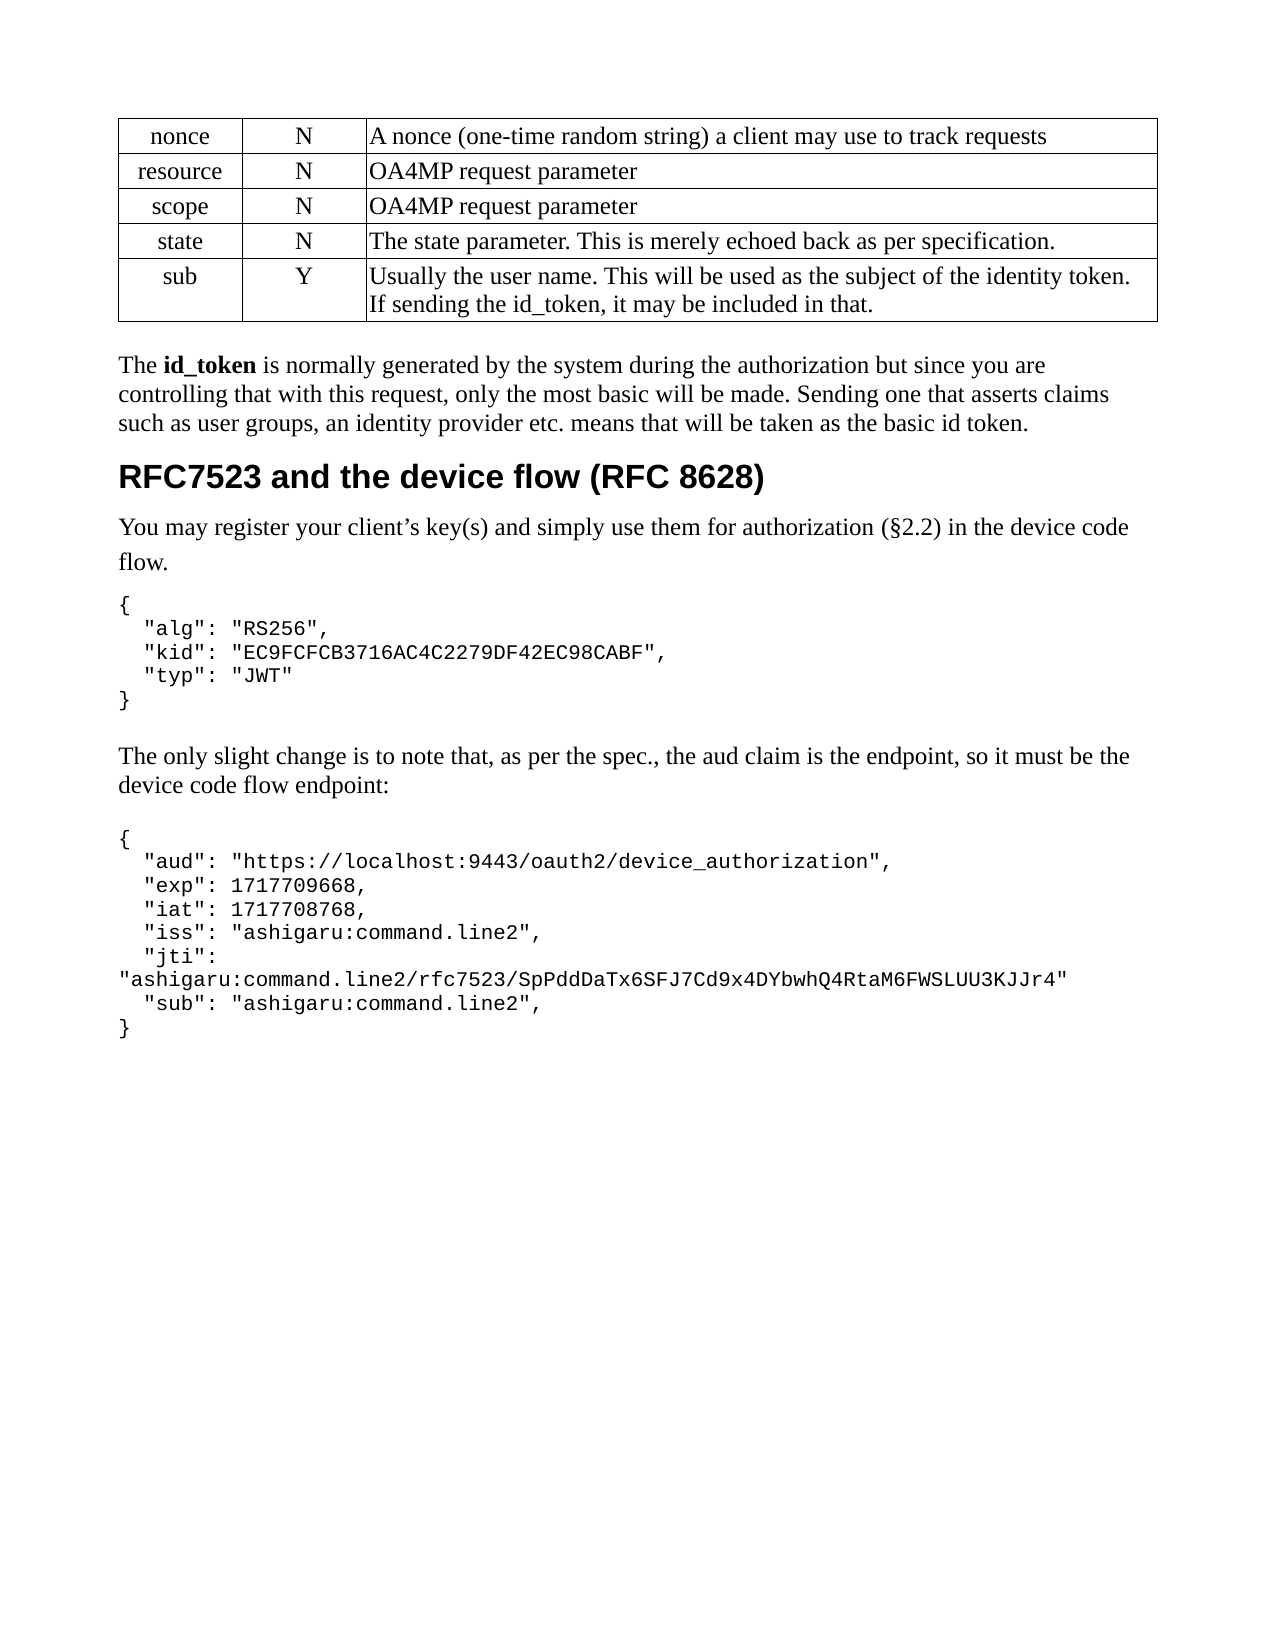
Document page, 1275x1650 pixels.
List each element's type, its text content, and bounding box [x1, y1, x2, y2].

table_cell scope [119, 189, 242, 223]
table_cell Y [243, 259, 366, 321]
table_cell nonce [119, 119, 242, 153]
table_cell N [243, 189, 366, 223]
text { "alg": "RS256", "kid": "EC9FCFCB3716AC4C2279DF42EC98CABF", "typ": "JWT" } [118, 594, 1157, 713]
table_cell Usually the user name. This will be used as the subject of the identity token. If sending the id_token, it may be included in that. [367, 259, 1157, 321]
text { "aud": "https://localhost:9443/oauth2/device_authorization", "exp": 1717709668, "iat": 1717708768, "iss": "ashigaru:command.line2", "jti": "ashigaru:command.line2/rfc7523/SpPddDaTx6SFJ7Cd9x4DYbwhQ4RtaM6FWSLUU3KJJr4" "sub": "ashigaru:command.line2", } [118, 828, 1157, 1040]
table_cell N [243, 154, 366, 188]
table_cell resource [119, 154, 242, 188]
table_cell OA4MP request parameter [367, 154, 1157, 188]
table_cell The state parameter. This is merely echoed back as per specification. [367, 224, 1157, 258]
table_cell N [243, 224, 366, 258]
table_cell A nonce (one-time random string) a client may use to track requests [367, 119, 1157, 153]
text The only slight change is to note that, as per the spec., the aud claim is the endpoint, so it must be the device code flow endpoint: [118, 741, 1157, 799]
table_cell OA4MP request parameter [367, 189, 1157, 223]
subtitle RFC7523 and the device flow (RFC 8628) [118, 457, 1157, 496]
table_cell sub [119, 259, 242, 321]
text The id_token is normally generated by the system during the authorization but since you are controlling that with this request, only the most basic will be made. Sending one that asserts claims such as user groups, an identity provider etc. means that will be taken as the basic id token. [118, 350, 1157, 436]
table_cell N [243, 119, 366, 153]
table_cell state [119, 224, 242, 258]
text You may register your client’s key(s) and simply use them for authorization (§2.2) in the device code flow. [118, 508, 1157, 576]
